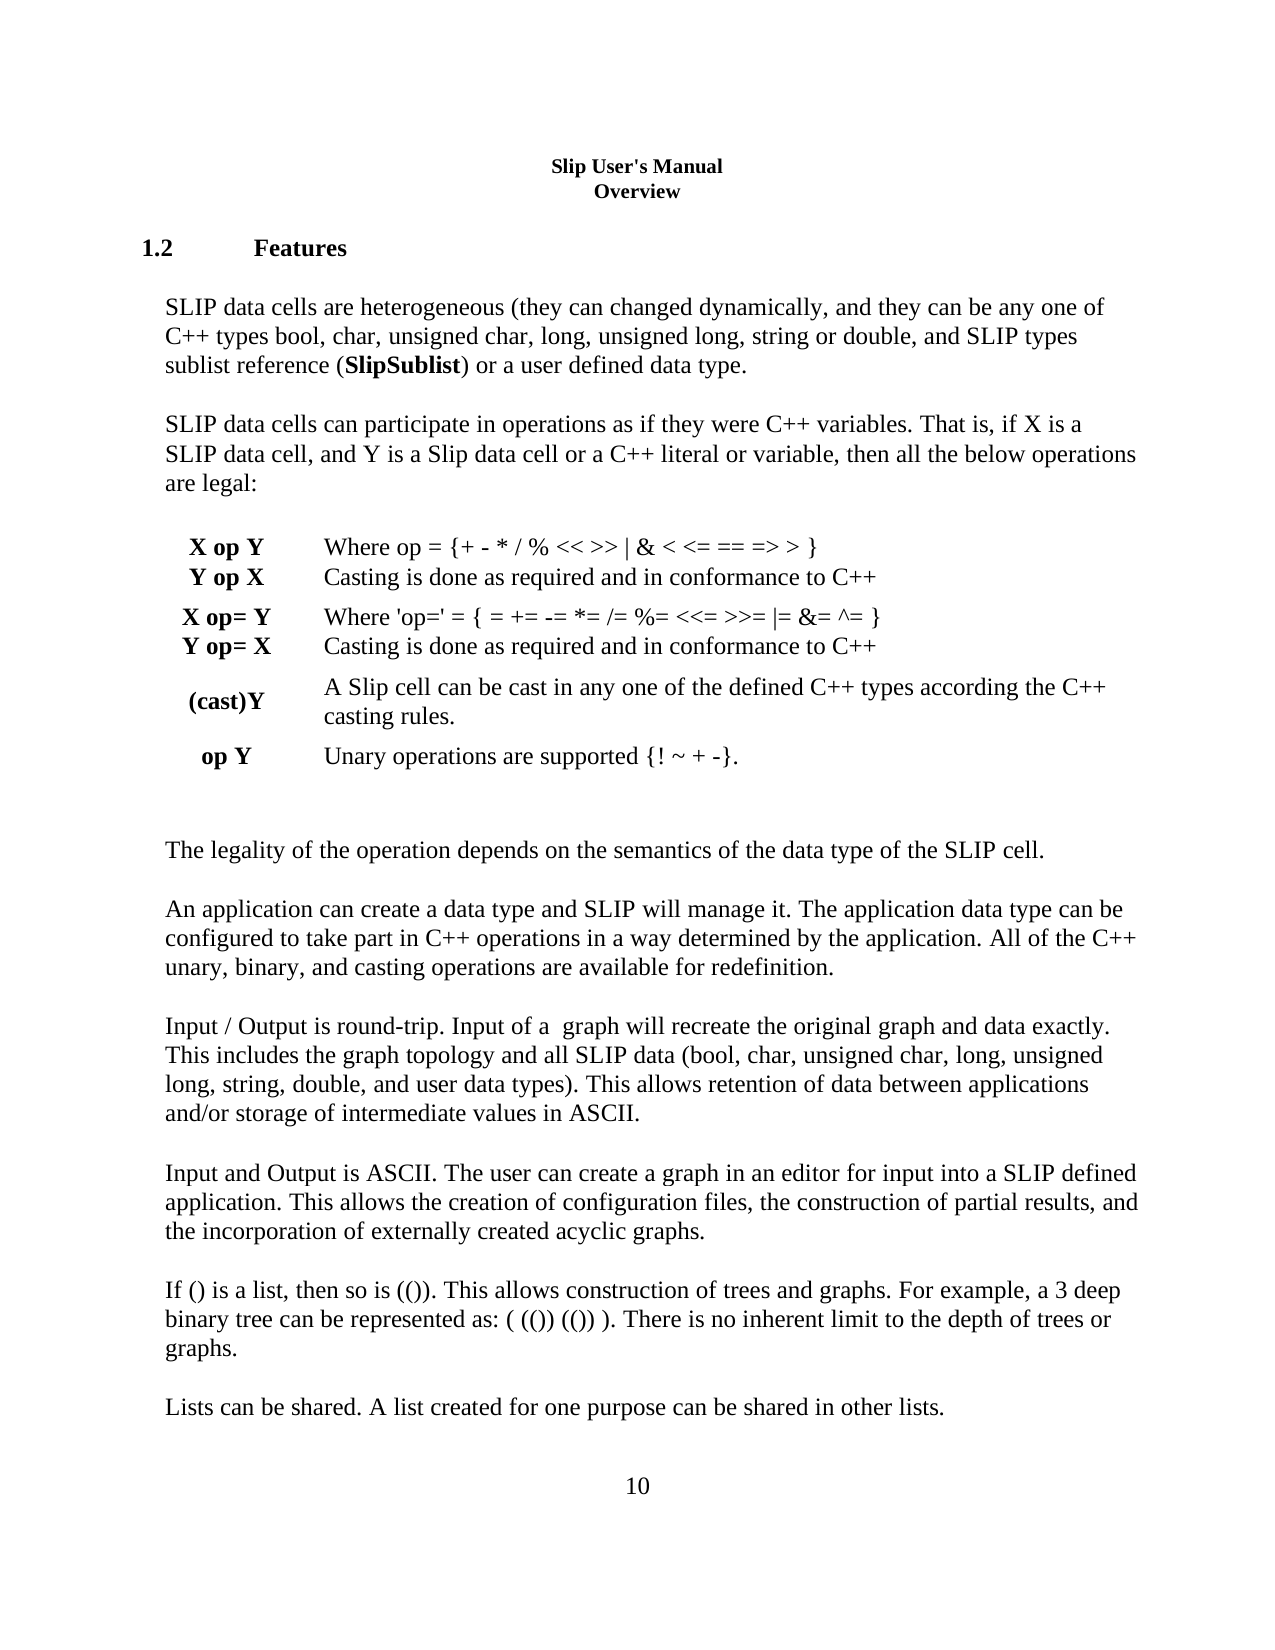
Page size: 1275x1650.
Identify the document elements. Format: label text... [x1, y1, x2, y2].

table_cell (cast)Y [135, 666, 318, 735]
table_cell Where 'op=' = { = += -= *= /= %= <<= >>= |= &= ^= } Casting is done as required and in conformance to C++ [318, 596, 1140, 666]
table_cell X op= Y Y op= X [135, 596, 318, 666]
table_cell Unary operations are supported {! ~ + -}. [318, 735, 1140, 776]
text The legality of the operation depends on the semantics of the data type of the SLIP cell. [1046, 835, 1140, 864]
text Input and Output is ASCII. The user can create a graph in an editor for input into a SLIP defined application. This allows the creation of configuration files, the construction of partial results, and the incorporation of externally created acyclic graphs. [165, 1157, 1140, 1244]
text If () is a list, then so is (()). This allows construction of trees and graphs. For example, a 3 deep binary tree can be represented as: ( (()) (()) ). There is no inherent limit to the depth of trees or graphs. [165, 1274, 1140, 1362]
subtitle Features [135, 233, 1140, 262]
text An application can create a data type and SLIP will manage it. The application data type can be configured to take part in C++ operations in a way determined by the application. All of the C++ unary, binary, and casting operations are available for redefinition. [835, 894, 1140, 981]
text Input / Output is round-trip. Input of a graph will recreate the original graph and data exactly. This includes the graph topology and all SLIP data (bool, char, unsigned char, long, unsigned long, string, double, and user data types). This allows retention of data between applications and/or storage of intermediate values in ASCII. [641, 1011, 1140, 1127]
table_cell op Y [135, 735, 318, 776]
text SLIP data cells are heterogeneous (they can changed dynamically, and they can be any one of C++ types bool, char, unsigned char, long, unsigned long, string or double, and SLIP types sublist reference (SlipSublist) or a user defined data type. [747, 292, 1140, 379]
table_cell A Slip cell can be cast in any one of the defined C++ types according the C++ casting rules. [318, 666, 1140, 735]
table_header X op Y Y op X [135, 527, 318, 596]
text SLIP data cells can participate in operations as if they were C++ variables. That is, if X is a SLIP data cell, and Y is a Slip data cell or a C++ literal or variable, then all the below operations are legal: [165, 409, 1140, 497]
table_header Where op = {+ - * / % << >> | & < <= == => > } Casting is done as required and in conformance to C++ [318, 527, 1140, 596]
text Lists can be shared. A list created for one purpose can be shared in other lists. [946, 1392, 1140, 1421]
